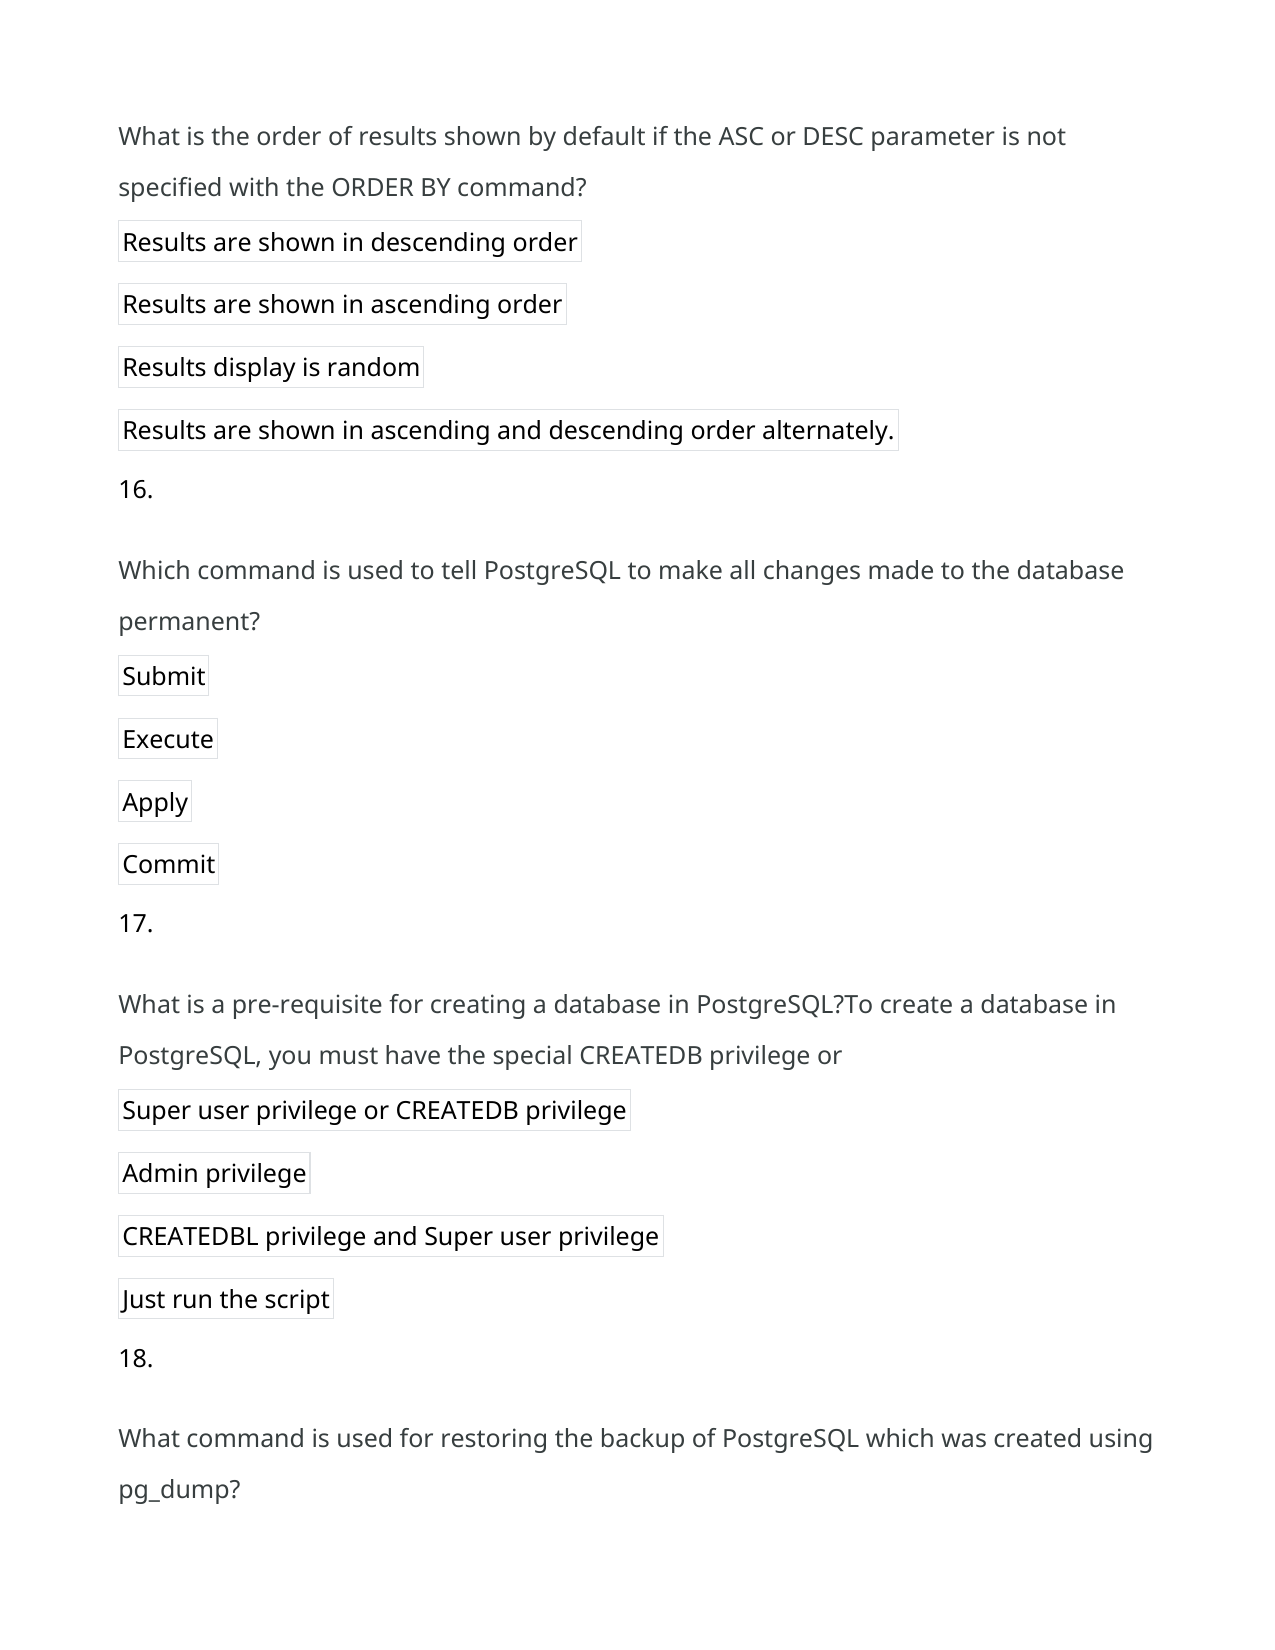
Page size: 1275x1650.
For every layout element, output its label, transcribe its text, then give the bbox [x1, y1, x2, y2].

text Apply [119, 781, 191, 821]
text 18. [118, 1340, 1157, 1374]
text Results display is random [119, 347, 423, 387]
text [582, 220, 1157, 262]
text Results are shown in ascending and descending order alternately. [119, 410, 898, 450]
text [192, 780, 1157, 822]
text [311, 1152, 1157, 1194]
text [899, 409, 1157, 451]
text 16. [118, 472, 1157, 506]
text Commit [119, 844, 218, 884]
text Admin privilege [119, 1153, 309, 1193]
text CREATEDBL privilege and Super user privilege [119, 1216, 663, 1256]
text Just run the script [119, 1279, 333, 1318]
text [209, 654, 1157, 696]
text Execute [119, 719, 217, 758]
text Results are shown in ascending order [119, 284, 566, 324]
text [219, 843, 1157, 885]
text [631, 1089, 1157, 1131]
text Submit [119, 656, 208, 695]
text [218, 717, 1157, 759]
text [664, 1214, 1157, 1257]
text Super user privilege or CREATEDB privilege [119, 1090, 630, 1130]
text What is the order of results shown by default if the ASC or DESC parameter is not specified with the ORDER BY command? [118, 118, 1157, 203]
text What is a pre-requisite for creating a database in PostgreSQL?To create a database in PostgreSQL, you must have the special CREATEDB privilege or [118, 987, 1157, 1072]
text [424, 346, 1157, 388]
text Results are shown in descending order [119, 221, 581, 261]
text [334, 1277, 1157, 1319]
text [567, 283, 1157, 325]
text 17. [118, 906, 1157, 940]
text Which command is used to tell PostgreSQL to make all changes made to the database permanent? [118, 552, 1157, 637]
text What command is used for restoring the backup of PostgreSQL which was created using pg_dump? [118, 1421, 1157, 1506]
